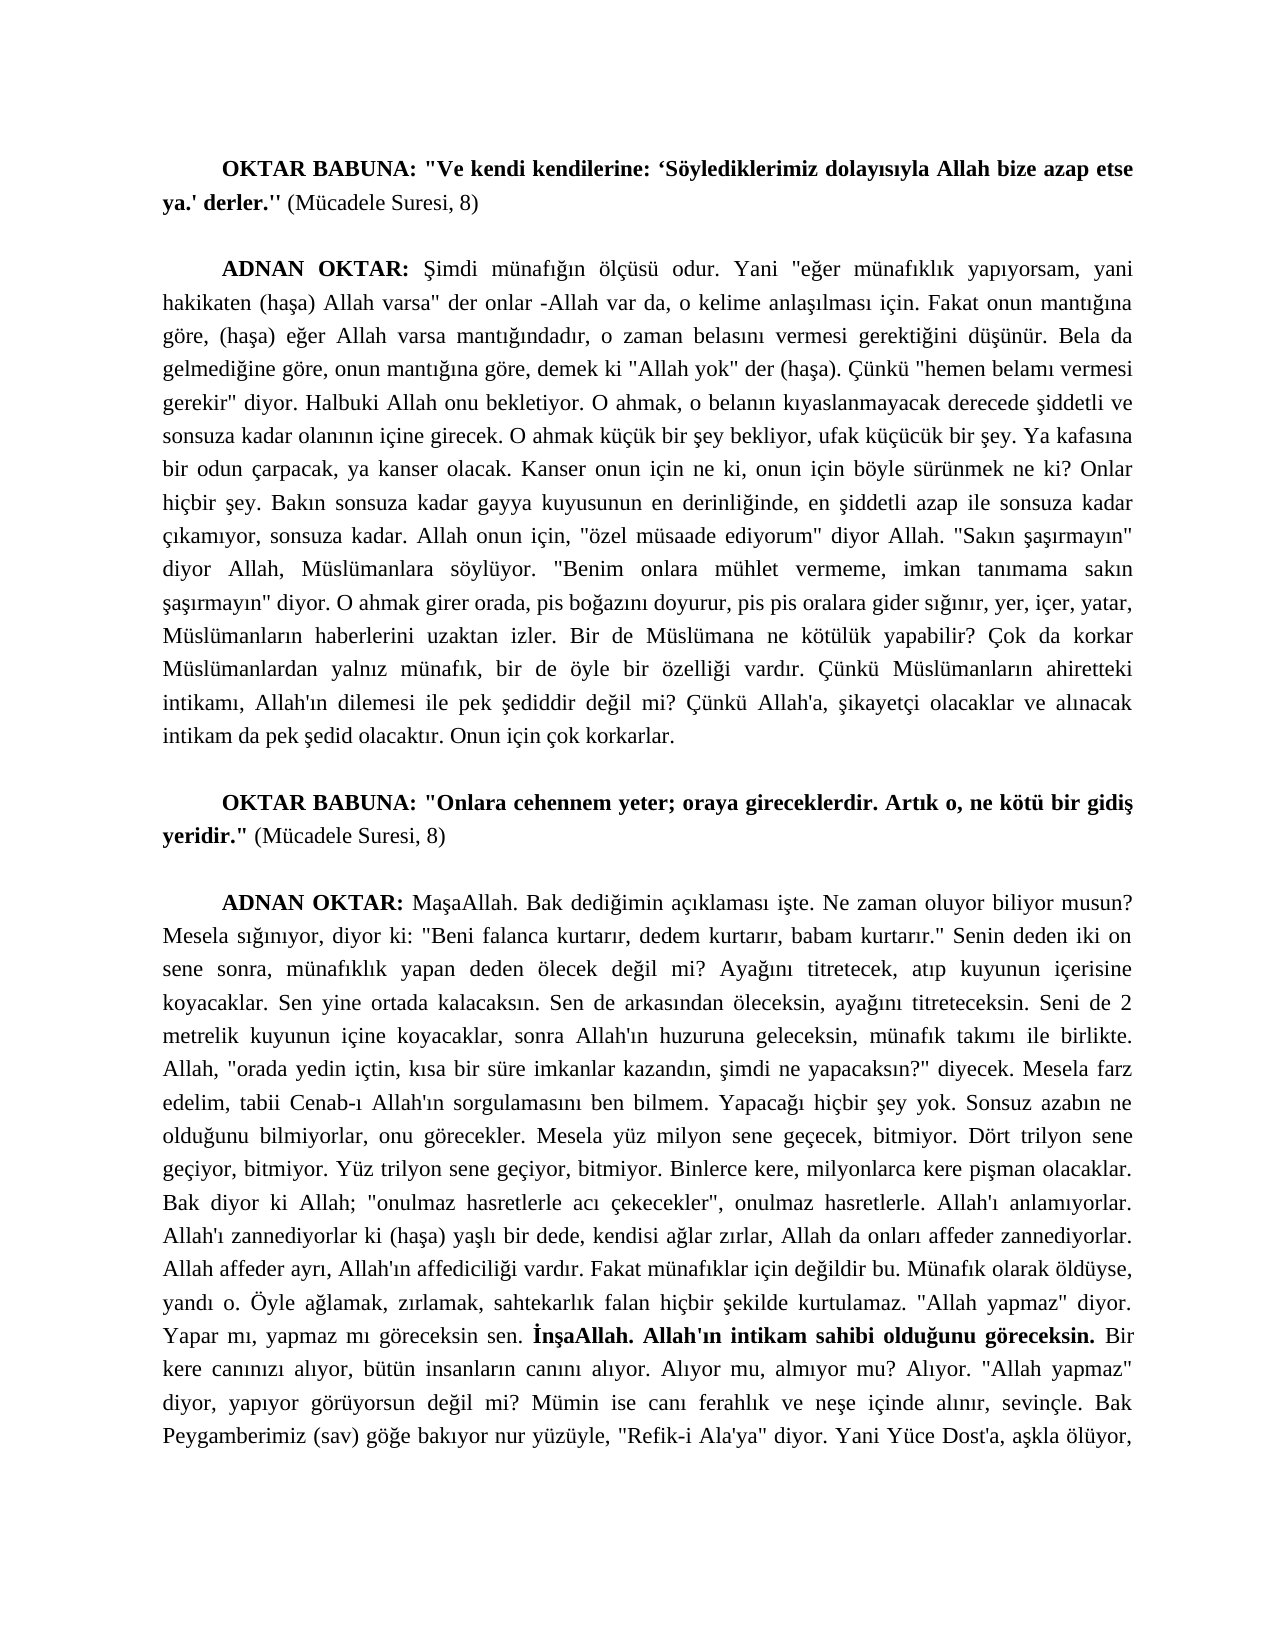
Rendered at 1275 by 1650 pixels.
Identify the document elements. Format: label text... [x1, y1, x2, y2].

text OKTAR BABUNA: "Onlara cehennem yeter; oraya gireceklerdir. Artık o, ne kötü bir gidiş yeridir." (Mücadele Suresi, 8) [162, 783, 1134, 850]
text ADNAN OKTAR: Şimdi münafığın ölçüsü odur. Yani "eğer münafıklık yapıyorsam, yani hakikaten (haşa) Allah varsa" der onlar -Allah var da, o kelime anlaşılması için. Fakat onun mantığına göre, (haşa) eğer Allah varsa mantığındadır, o zaman belasını vermesi gerektiğini düşünür. Bela da gelmediğine göre, onun mantığına göre, demek ki "Allah yok" der (haşa). Çünkü "hemen belamı vermesi gerekir" diyor. Halbuki Allah onu bekletiyor. O ahmak, o belanın kıyaslanmayacak derecede şiddetli ve sonsuza kadar olanının içine girecek. O ahmak küçük bir şey bekliyor, ufak küçücük bir şey. Ya kafasına bir odun çarpacak, ya kanser olacak. Kanser onun için ne ki, onun için böyle sürünmek ne ki? Onlar hiçbir şey. Bakın sonsuza kadar gayya kuyusunun en derinliğinde, en şiddetli azap ile sonsuza kadar çıkamıyor, sonsuza kadar. Allah onun için, "özel müsaade ediyorum" diyor Allah. "Sakın şaşırmayın" diyor Allah, Müslümanlara söylüyor. "Benim onlara mühlet vermeme, imkan tanımama sakın şaşırmayın" diyor. O ahmak girer orada, pis boğazını doyurur, pis pis oralara gider sığınır, yer, içer, yatar, Müslümanların haberlerini uzaktan izler. Bir de Müslümana ne kötülük yapabilir? Çok da korkar Müslümanlardan yalnız münafık, bir de öyle bir özelliği vardır. Çünkü Müslümanların ahiretteki intikamı, Allah'ın dilemesi ile pek şediddir değil mi? Çünkü Allah'a, şikayetçi olacaklar ve alınacak intikam da pek şedid olacaktır. Onun için çok korkarlar. [162, 250, 1134, 750]
text ADNAN OKTAR: MaşaAllah. Bak dediğimin açıklaması işte. Ne zaman oluyor biliyor musun? Mesela sığınıyor, diyor ki: "Beni falanca kurtarır, dedem kurtarır, babam kurtarır." Senin deden iki on sene sonra, münafıklık yapan deden ölecek değil mi? Ayağını titretecek, atıp kuyunun içerisine koyacaklar. Sen yine ortada kalacaksın. Sen de arkasından öleceksin, ayağını titreteceksin. Seni de 2 metrelik kuyunun içine koyacaklar, sonra Allah'ın huzuruna geleceksin, münafık takımı ile birlikte. Allah, "orada yedin içtin, kısa bir süre imkanlar kazandın, şimdi ne yapacaksın?" diyecek. Mesela farz edelim, tabii Cenab-ı Allah'ın sorgulamasını ben bilmem. Yapacağı hiçbir şey yok. Sonsuz azabın ne olduğunu bilmiyorlar, onu görecekler. Mesela yüz milyon sene geçecek, bitmiyor. Dört trilyon sene geçiyor, bitmiyor. Yüz trilyon sene geçiyor, bitmiyor. Binlerce kere, milyonlarca kere pişman olacaklar. Bak diyor ki Allah; "onulmaz hasretlerle acı çekecekler", onulmaz hasretlerle. Allah'ı anlamıyorlar. Allah'ı zannediyorlar ki (haşa) yaşlı bir dede, kendisi ağlar zırlar, Allah da onları affeder zannediyorlar. Allah affeder ayrı, Allah'ın affediciliği vardır. Fakat münafıklar için değildir bu. Münafık olarak öldüyse, yandı o. Öyle ağlamak, zırlamak, sahtekarlık falan hiçbir şekilde kurtulamaz. "Allah yapmaz" diyor. Yapar mı, yapmaz mı göreceksin sen. İnşaAllah. Allah'ın intikam sahibi olduğunu göreceksin. Bir kere canınızı alıyor, bütün insanların canını alıyor. Alıyor mu, almıyor mu? Alıyor. "Allah yapmaz" diyor, yapıyor görüyorsun değil mi? Mümin ise canı ferahlık ve neşe içinde alınır, sevinçle. Bak Peygamberimiz (sav) göğe bakıyor nur yüzüyle, "Refik-i Ala'ya" diyor. Yani Yüce Dost'a, aşkla ölüyor, [162, 883, 1134, 1450]
text OKTAR BABUNA: "Ve kendi kendilerine: ‘Söylediklerimiz dolayısıyla Allah bize azap etse ya.' derler.'' (Mücadele Suresi, 8) [162, 150, 1134, 217]
